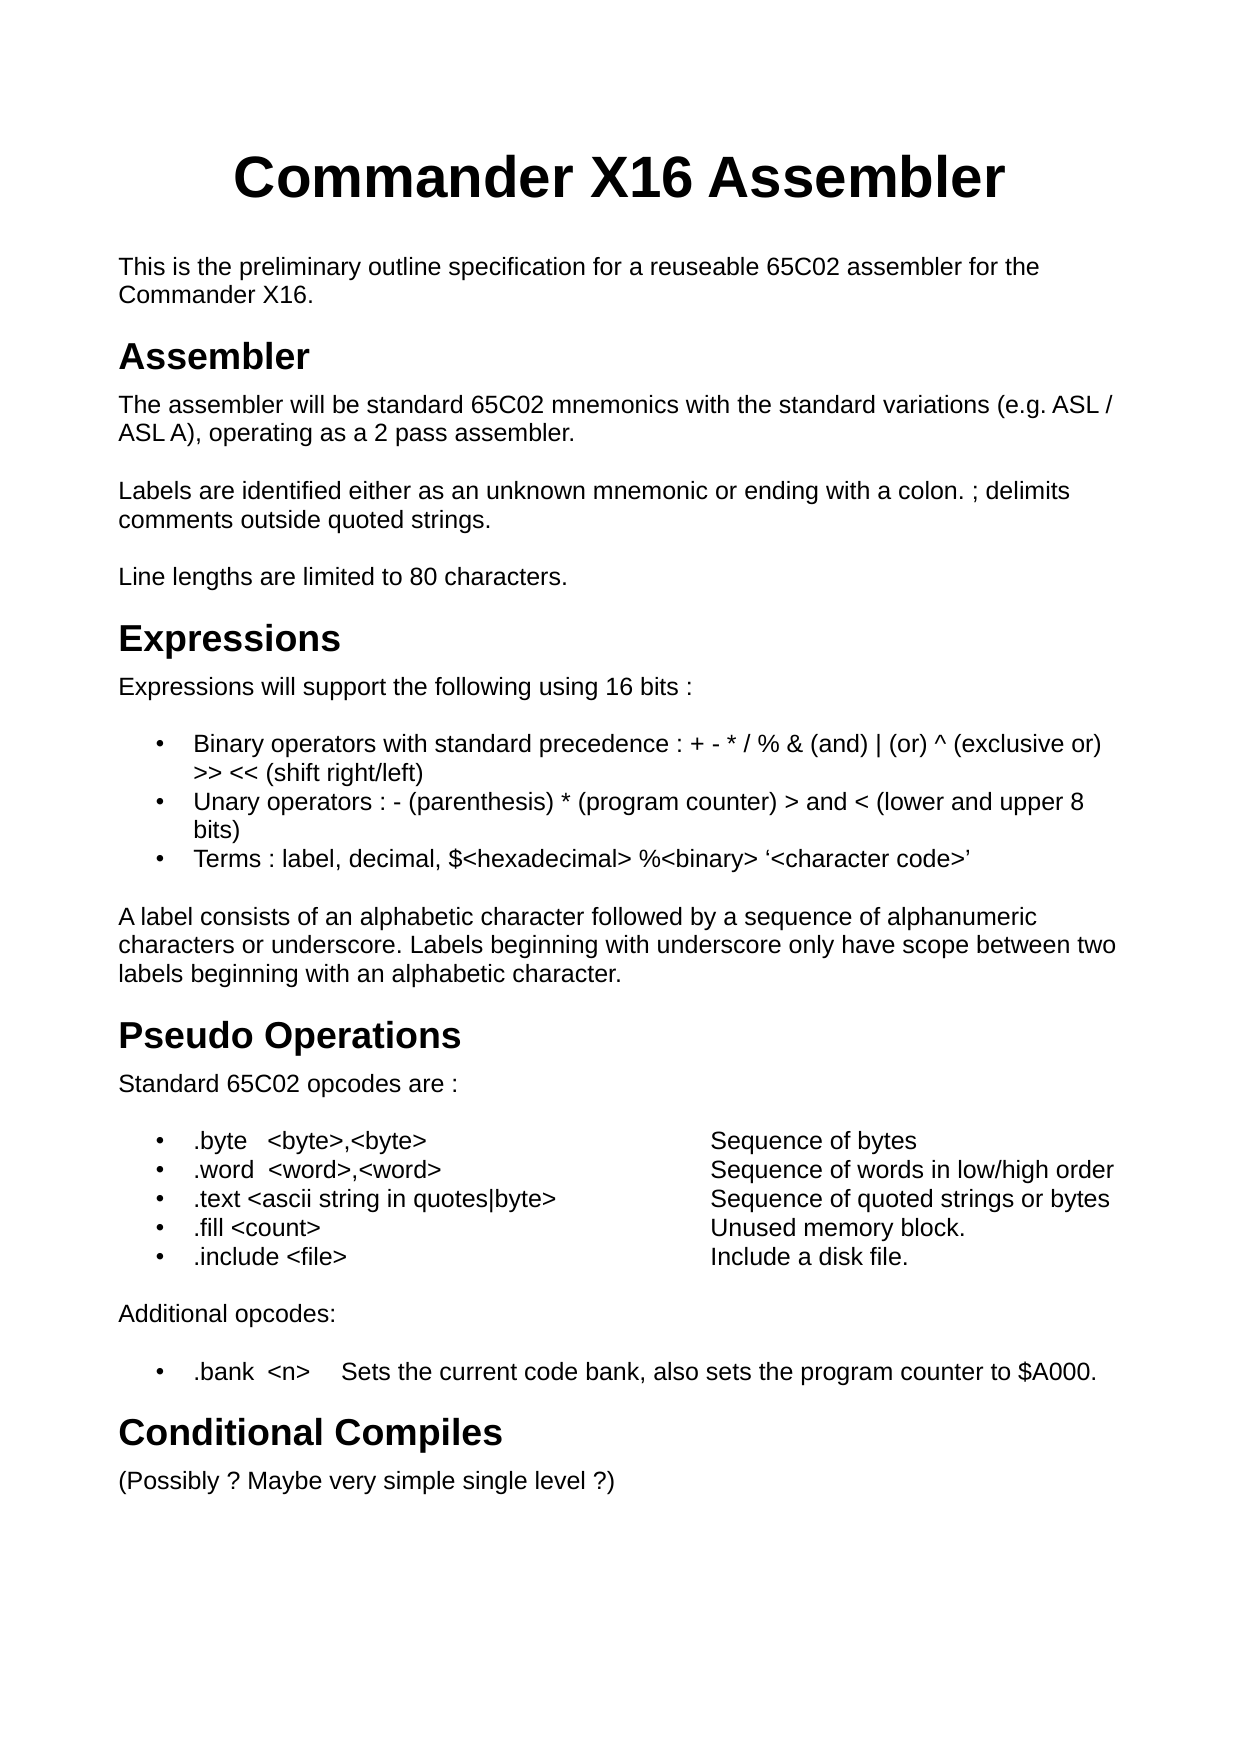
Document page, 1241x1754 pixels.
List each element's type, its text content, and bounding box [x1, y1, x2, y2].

list Binary operators with standard precedence : + - * / % & (and) | (or) ^ (exclusive or) >> << (shift right/left) [156, 729, 1122, 787]
subtitle Assembler [118, 334, 1122, 377]
title Commander X16 Assembler [118, 143, 1122, 210]
text Labels are identified either as an unknown mnemonic or ending with a colon. ; delimits comments outside quoted strings. [118, 476, 1122, 533]
text The assembler will be standard 65C02 mnemonics with the standard variations (e.g. ASL / ASL A), operating as a 2 pass assembler. [118, 389, 1122, 447]
list Terms : label, decimal, $<hexadecimal> %<binary> ‘<character code>’ [156, 844, 1122, 873]
list .text <ascii string in quotes|byte> Sequence of quoted strings or bytes [156, 1184, 1122, 1213]
subtitle Expressions [118, 616, 1122, 659]
text Line lengths are limited to 80 characters. [118, 562, 1122, 591]
text This is the preliminary outline specification for a reuseable 65C02 assembler for the Commander X16. [118, 251, 1122, 309]
list .include <file> Include a disk file. [156, 1242, 1122, 1270]
list Unary operators : - (parenthesis) * (program counter) > and < (lower and upper 8 bits) [156, 787, 1122, 844]
list .bank <n> Sets the current code bank, also sets the program counter to $A000. [156, 1357, 1122, 1386]
subtitle Pseudo Operations [118, 1013, 1122, 1056]
text (Possibly ? Maybe very simple single level ?) [118, 1466, 1122, 1495]
list .word <word>,<word> Sequence of words in low/high order [156, 1155, 1122, 1184]
text Expressions will support the following using 16 bits : [118, 671, 1122, 700]
subtitle Conditional Compiles [118, 1411, 1122, 1454]
text Additional opcodes: [118, 1299, 1122, 1328]
list .fill <count> Unused memory block. [156, 1213, 1122, 1242]
list .byte <byte>,<byte> Sequence of bytes [156, 1126, 1122, 1155]
text Standard 65C02 opcodes are : [118, 1069, 1122, 1097]
text A label consists of an alphabetic character followed by a sequence of alphanumeric characters or underscore. Labels beginning with underscore only have scope between two labels beginning with an alphabetic character. [118, 902, 1122, 988]
